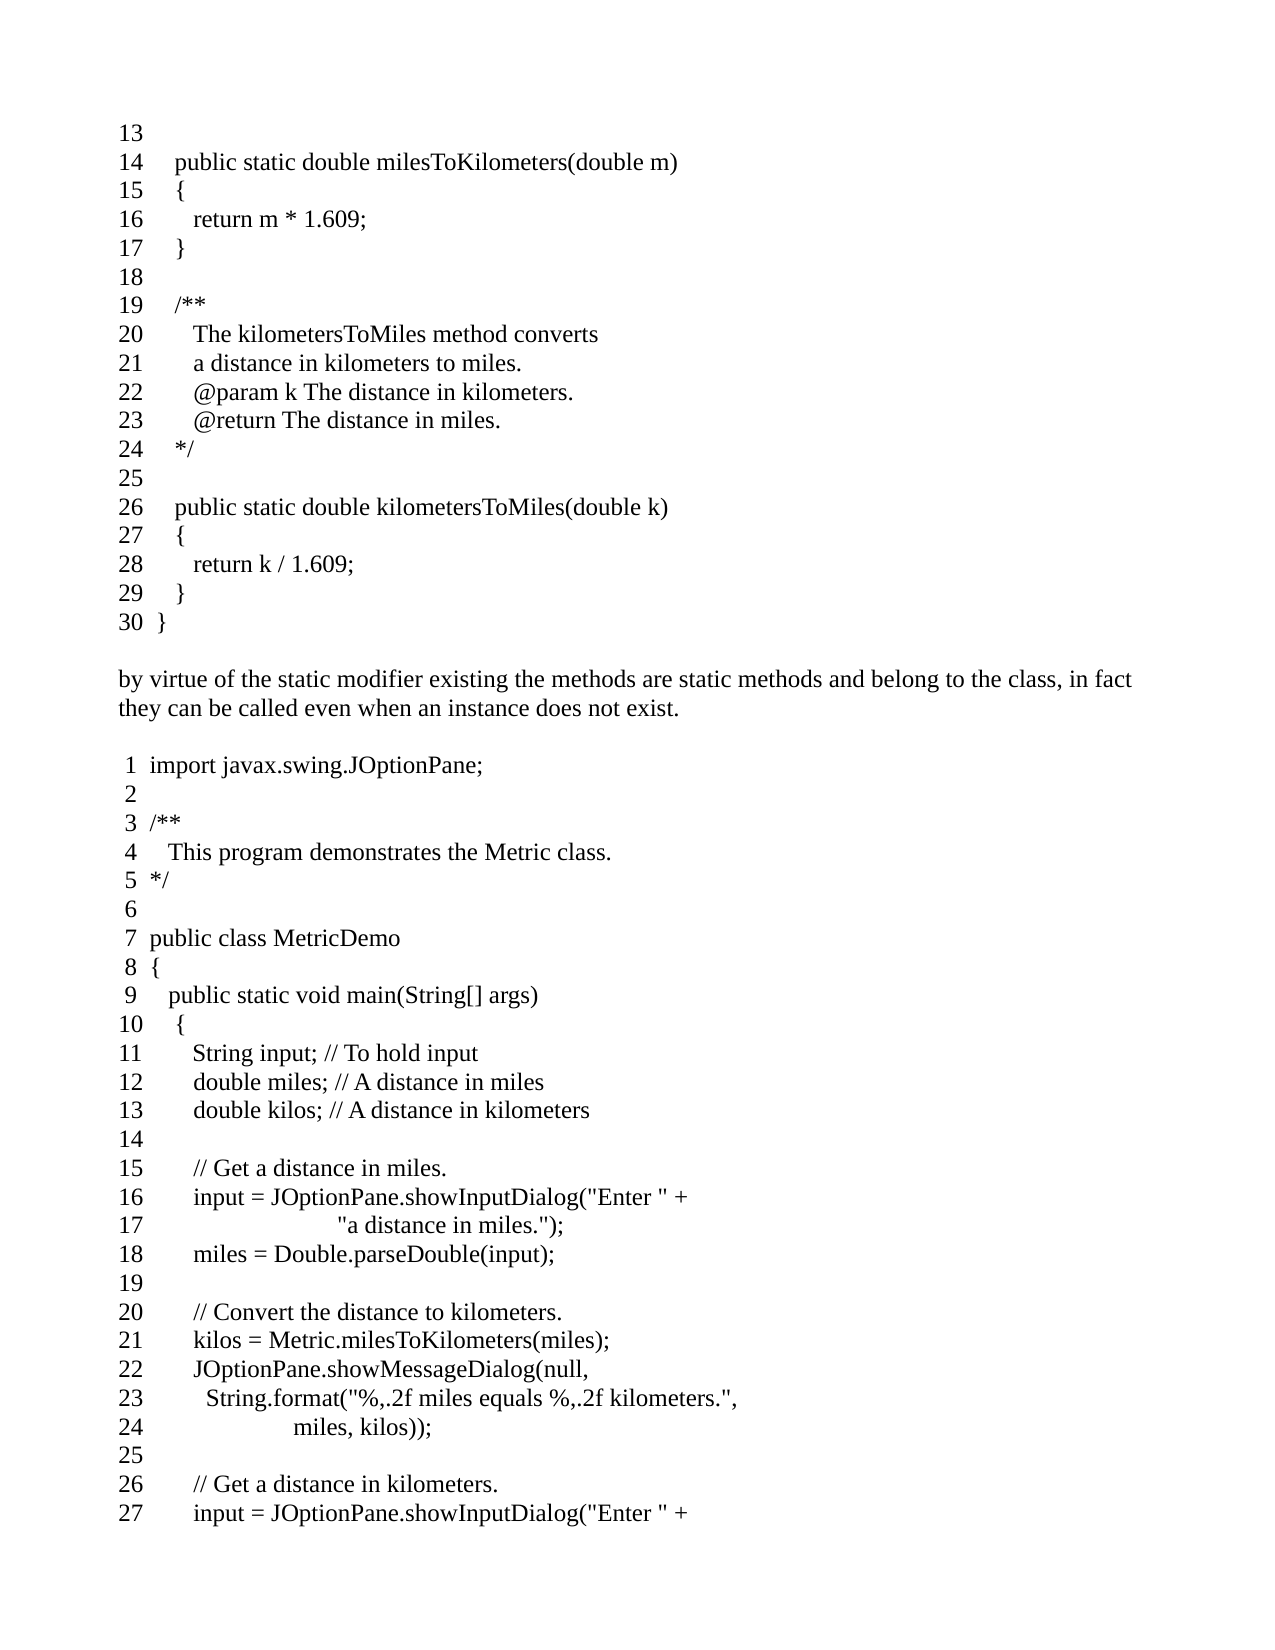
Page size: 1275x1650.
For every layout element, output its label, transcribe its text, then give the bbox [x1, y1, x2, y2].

text 22 JOptionPane.showMessageDialog(null, [118, 1354, 1157, 1383]
text 21 kilos = Metric.milesToKilometers(miles); [118, 1326, 1157, 1354]
text 9 public static void main(String[] args) [118, 981, 1157, 1009]
text 23 String.format("%,.2f miles equals %,.2f kilometers.", [118, 1383, 1157, 1412]
text 10 { [118, 1009, 1157, 1038]
text 2 [118, 779, 1157, 808]
text 12 double miles; // A distance in miles [118, 1067, 1157, 1096]
text 20 // Convert the distance to kilometers. [118, 1297, 1157, 1326]
text 21 a distance in kilometers to miles. [118, 348, 1157, 377]
text 17 "a distance in miles."); [118, 1211, 1157, 1239]
text 18 [118, 262, 1157, 291]
text 26 // Get a distance in kilometers. [118, 1469, 1157, 1498]
text 14 public static double milesToKilometers(double m) [118, 147, 1157, 176]
text 20 The kilometersToMiles method converts [118, 319, 1157, 348]
text 5 */ [118, 866, 1157, 894]
text 7 public class MetricDemo [118, 923, 1157, 952]
text 23 @return The distance in miles. [118, 406, 1157, 434]
text 28 return k / 1.609; [118, 549, 1157, 578]
text 19 [118, 1268, 1157, 1297]
text 25 [118, 463, 1157, 492]
text 24 miles, kilos)); [118, 1412, 1157, 1441]
text 29 } [118, 578, 1157, 607]
text 30 } [118, 607, 1157, 636]
text 15 { [118, 176, 1157, 204]
text 11 String input; // To hold input [118, 1038, 1157, 1067]
text 19 /** [118, 291, 1157, 319]
text 6 [118, 894, 1157, 923]
text 25 [118, 1441, 1157, 1469]
text 4 This program demonstrates the Metric class. [118, 837, 1157, 866]
text 27 input = JOptionPane.showInputDialog("Enter " + [118, 1498, 1157, 1527]
text 14 [118, 1124, 1157, 1153]
text 22 @param k The distance in kilometers. [118, 377, 1157, 406]
text 15 // Get a distance in miles. [118, 1153, 1157, 1182]
text 16 return m * 1.609; [118, 204, 1157, 233]
text 1 import javax.swing.JOptionPane; [118, 751, 1157, 779]
text 17 } [118, 233, 1157, 262]
text 16 input = JOptionPane.showInputDialog("Enter " + [118, 1182, 1157, 1211]
text by virtue of the static modifier existing the methods are static methods and belong to the class, in fact they can be called even when an instance does not exist. [118, 664, 1157, 722]
text 13 [118, 118, 1157, 147]
text 8 { [118, 952, 1157, 981]
text 3 /** [118, 808, 1157, 837]
text 18 miles = Double.parseDouble(input); [118, 1239, 1157, 1268]
text 13 double kilos; // A distance in kilometers [118, 1096, 1157, 1124]
text 27 { [118, 521, 1157, 549]
text 24 */ [118, 434, 1157, 463]
text 26 public static double kilometersToMiles(double k) [118, 492, 1157, 521]
